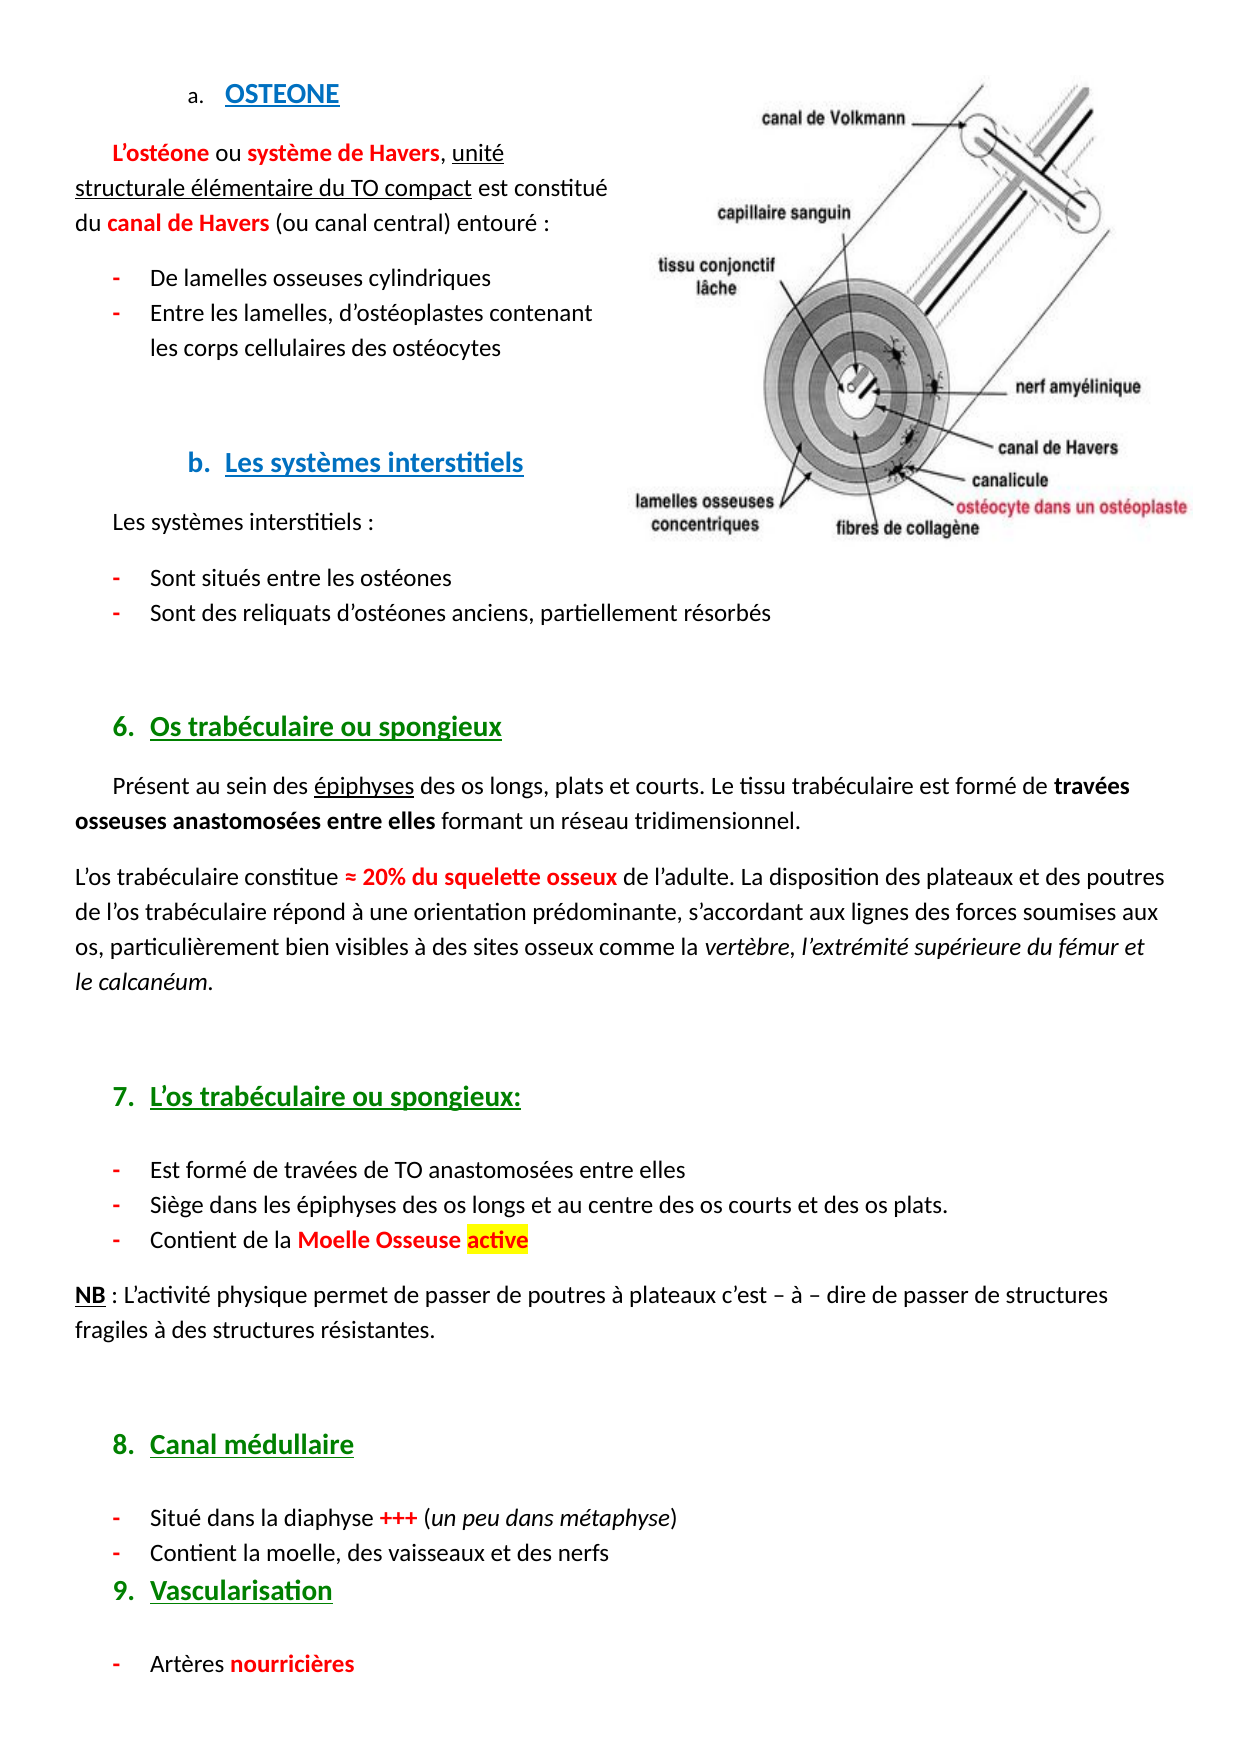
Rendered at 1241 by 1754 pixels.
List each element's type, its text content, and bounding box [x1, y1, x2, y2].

picture [627, 75, 1196, 590]
list Os trabéculaire ou spongieux [112, 708, 1165, 744]
text NB : L’activité physique permet de passer de poutres à plateaux c’est – à – dire de passer de structures fragiles à des structures résistantes. [75, 1279, 1165, 1345]
text L’ostéone ou système de Havers, unité structurale élémentaire du TO compact est constitué du canal de Havers (ou canal central) entouré : [75, 137, 627, 237]
list Sont des reliquats d’ostéones anciens, partiellement résorbés [112, 597, 1165, 627]
list L’os trabéculaire ou spongieux: [112, 1078, 1165, 1113]
text L’os trabéculaire constitue ≈ 20% du squelette osseux de l’adulte. La disposition des plateaux et des poutres de l’os trabéculaire répond à une orientation prédominante, s’accordant aux lignes des forces soumises aux os, particulièrement bien visibles à des sites osseux comme la vertèbre, l’extrémité supérieure du fémur et le calcanéum. [75, 861, 1165, 997]
list Est formé de travées de TO anastomosées entre elles [112, 1154, 1165, 1184]
list Contient la moelle, des vaisseaux et des nerfs [112, 1537, 1165, 1568]
list Contient de la Moelle Osseuse active [112, 1224, 1165, 1254]
list Les systèmes interstitiels [187, 444, 627, 480]
list Canal médullaire [112, 1426, 1165, 1462]
list OSTEONE [187, 75, 627, 111]
list Situé dans la diaphyse +++ (un peu dans métaphyse) [112, 1502, 1165, 1533]
list Siège dans les épiphyses des os longs et au centre des os courts et des os plats. [112, 1189, 1165, 1219]
list Entre les lamelles, d’ostéoplastes contenant les corps cellulaires des ostéocytes [112, 298, 627, 363]
list Sont situés entre les ostéones [112, 562, 1165, 592]
text Les systèmes interstitiels : [112, 506, 627, 537]
list Vascularisation [112, 1572, 1165, 1608]
text Présent au sein des épiphyses des os longs, plats et courts. Le tissu trabéculaire est formé de travées osseuses anastomosées entre elles formant un réseau tridimensionnel. [75, 770, 1165, 836]
list Artères nourricières [112, 1648, 1165, 1679]
list De lamelles osseuses cylindriques [112, 263, 627, 293]
